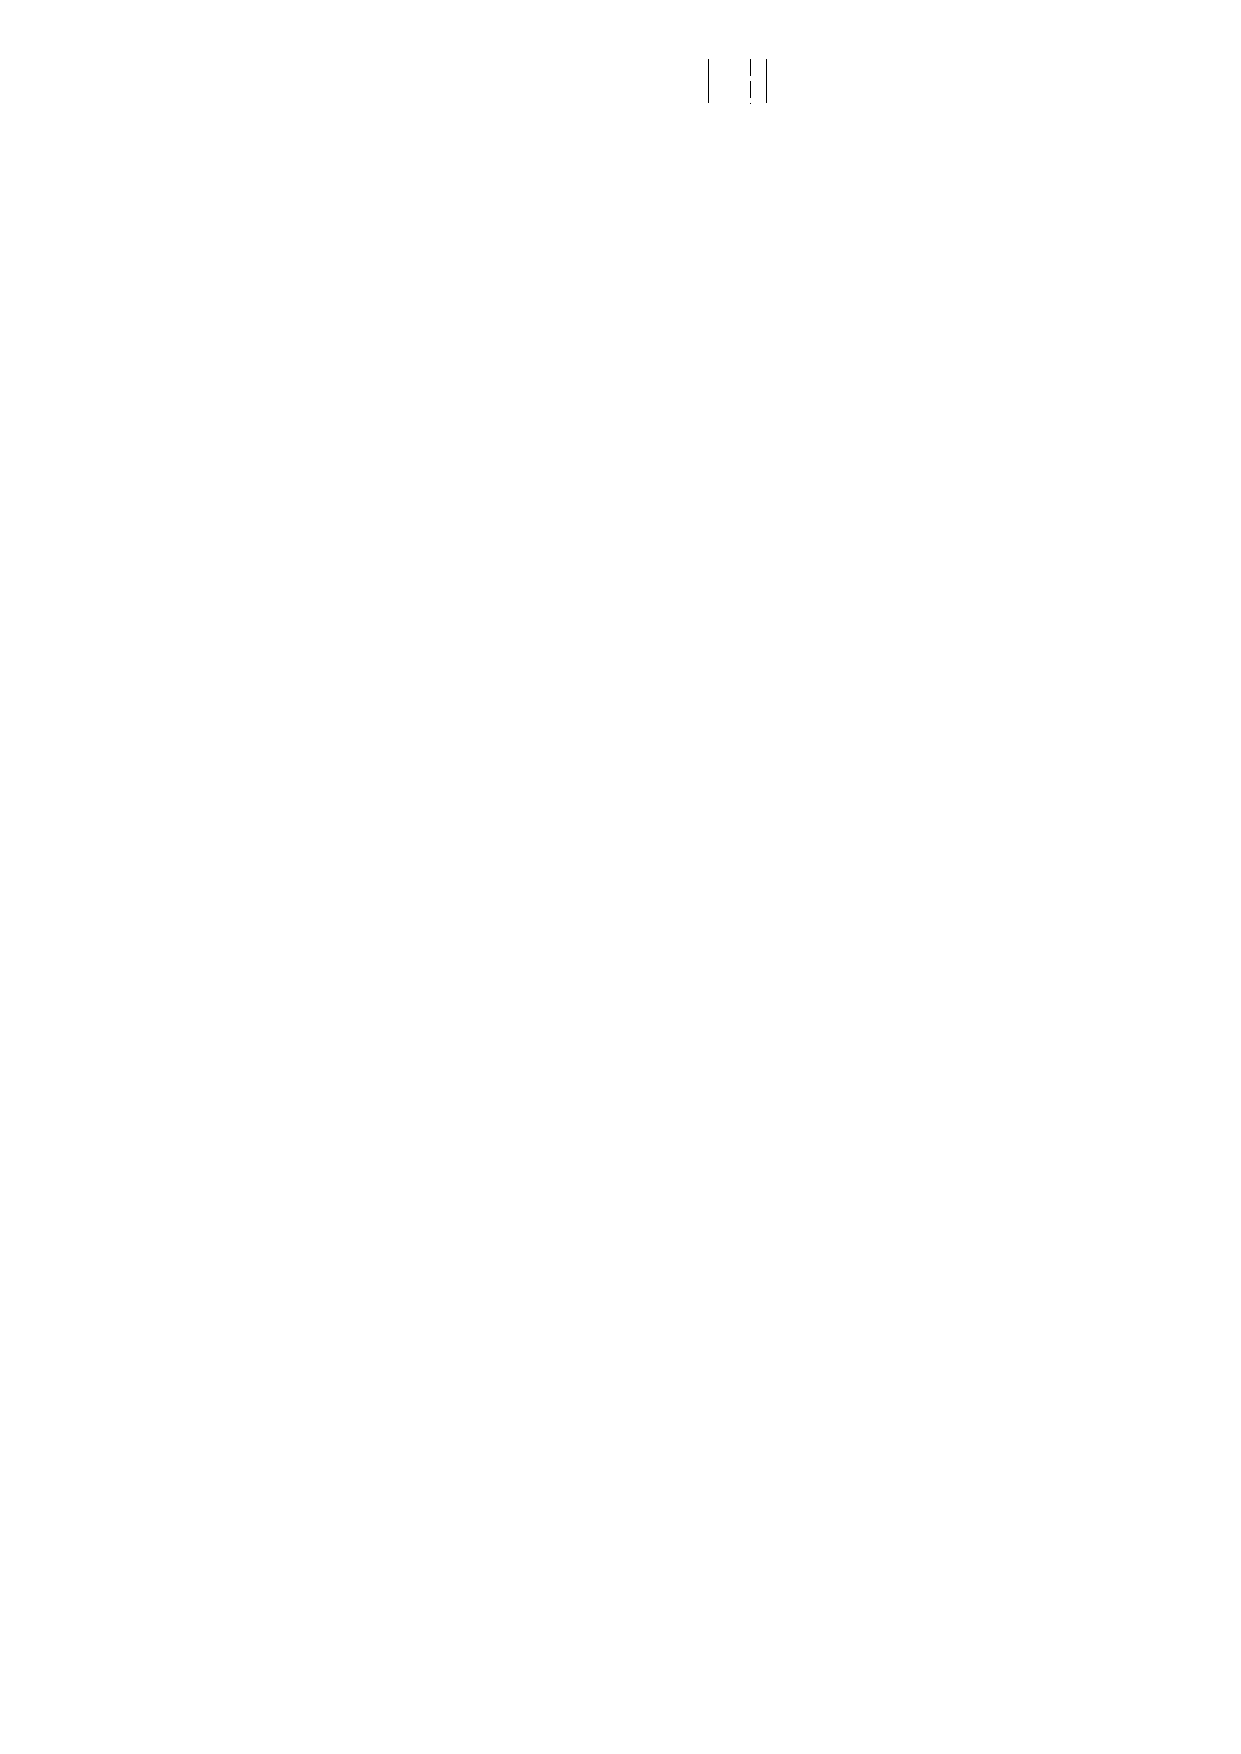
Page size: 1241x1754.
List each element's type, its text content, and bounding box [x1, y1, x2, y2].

table_cell [62, 59, 693, 103]
table_cell [767, 59, 782, 103]
table_header Линия отреза [709, 59, 751, 103]
table_cell [693, 59, 708, 103]
table_header [751, 59, 766, 103]
table_cell [782, 59, 1185, 103]
